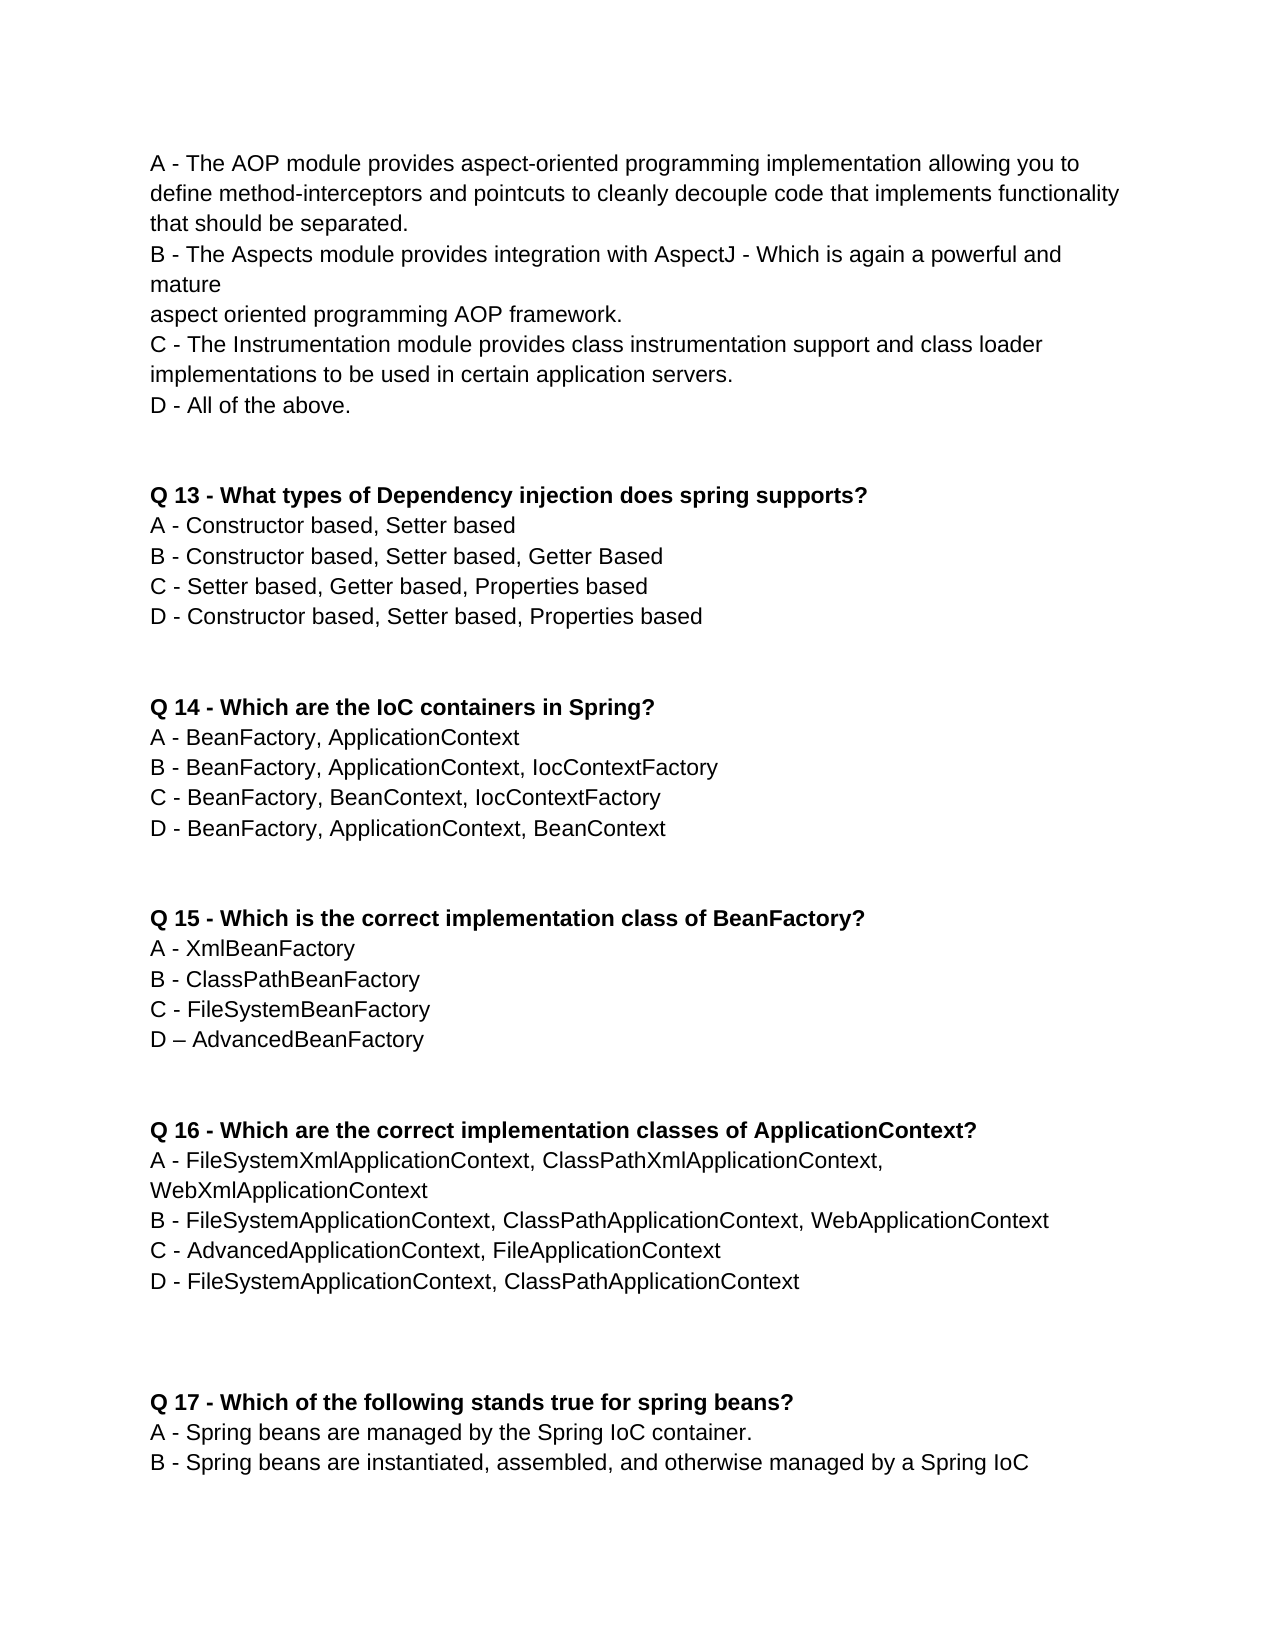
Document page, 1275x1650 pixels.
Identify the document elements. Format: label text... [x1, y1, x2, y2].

text Q 14 - Which are the IoC containers in Spring? [150, 694, 1125, 720]
text Q 13 - What types of Dependency injection does spring supports? [150, 482, 1125, 509]
text Q 17 - Which of the following stands true for spring beans? [150, 1388, 1125, 1415]
text D - BeanFactory, ApplicationContext, BeanContext [150, 814, 1125, 841]
text D - FileSystemApplicationContext, ClassPathApplicationContext [150, 1268, 1125, 1294]
text aspect oriented programming AOP framework. [150, 301, 1125, 327]
text B - ClassPathBeanFactory [150, 966, 1125, 992]
text D – AdvancedBeanFactory [150, 1026, 1125, 1052]
text B - Constructor based, Setter based, Getter Based [150, 543, 1125, 569]
text A - Constructor based, Setter based [150, 512, 1125, 539]
text A - Spring beans are managed by the Spring IoC container. [150, 1419, 1125, 1445]
text A - The AOP module provides aspect-oriented programming implementation allowing you to [150, 150, 1125, 176]
text A - FileSystemXmlApplicationContext, ClassPathXmlApplicationContext, [150, 1147, 1125, 1173]
text B - Spring beans are instantiated, assembled, and otherwise managed by a Spring IoC [150, 1449, 1125, 1475]
text B - BeanFactory, ApplicationContext, IocContextFactory [150, 754, 1125, 781]
text C - The Instrumentation module provides class instrumentation support and class loader [150, 331, 1125, 358]
text B - FileSystemApplicationContext, ClassPathApplicationContext, WebApplicationContext [150, 1207, 1125, 1234]
text B - The Aspects module provides integration with AspectJ - Which is again a powerful and mature [150, 241, 1125, 297]
text C - FileSystemBeanFactory [150, 996, 1125, 1022]
text C - BeanFactory, BeanContext, IocContextFactory [150, 784, 1125, 811]
text A - BeanFactory, ApplicationContext [150, 724, 1125, 750]
text WebXmlApplicationContext [150, 1177, 1125, 1203]
text C - Setter based, Getter based, Properties based [150, 573, 1125, 599]
text implementations to be used in certain application servers. [150, 361, 1125, 388]
text D - All of the above. [150, 392, 1125, 418]
text A - XmlBeanFactory [150, 935, 1125, 962]
text define method-interceptors and pointcuts to cleanly decouple code that implements functionality [150, 180, 1125, 207]
text that should be separated. [150, 210, 1125, 237]
text D - Constructor based, Setter based, Properties based [150, 603, 1125, 629]
text Q 15 - Which is the correct implementation class of BeanFactory? [150, 905, 1125, 932]
text C - AdvancedApplicationContext, FileApplicationContext [150, 1237, 1125, 1264]
text Q 16 - Which are the correct implementation classes of ApplicationContext? [150, 1117, 1125, 1143]
